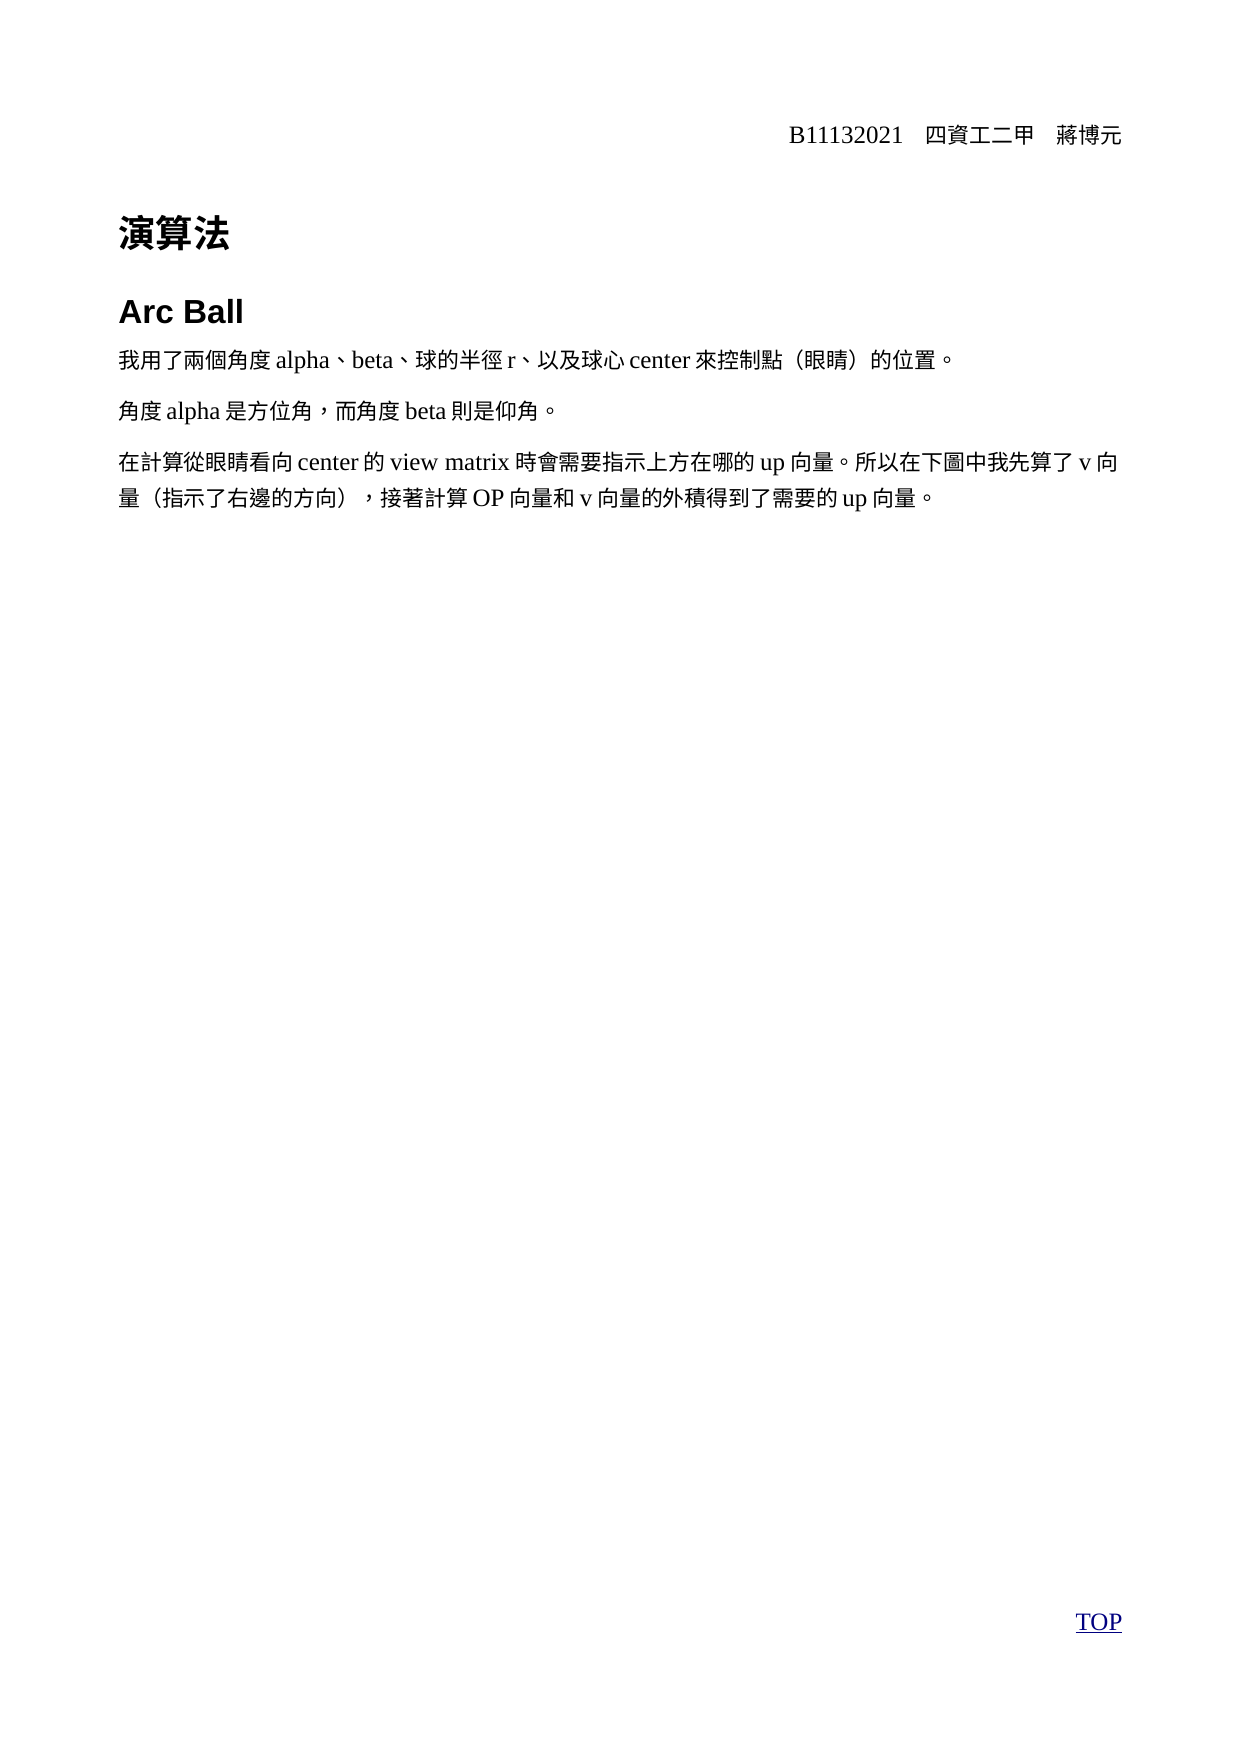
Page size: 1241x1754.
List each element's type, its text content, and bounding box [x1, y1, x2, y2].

subtitle Arc Ball [118, 292, 1122, 330]
text 在計算從眼睛看向center的view matrix時會需要指示上方在哪的up向量。所以在下圖中我先算了v向量（指示了右邊的方向），接著計算OP向量和v向量的外積得到了需要的up向量。 [118, 445, 1122, 513]
text 角度alpha是方位角，而角度beta則是仰角。 [118, 394, 1122, 425]
text 我用了兩個角度alpha、beta、球的半徑r、以及球心center來控制點（眼睛）的位置。 [118, 343, 1122, 374]
subtitle 演算法 [118, 204, 1122, 258]
